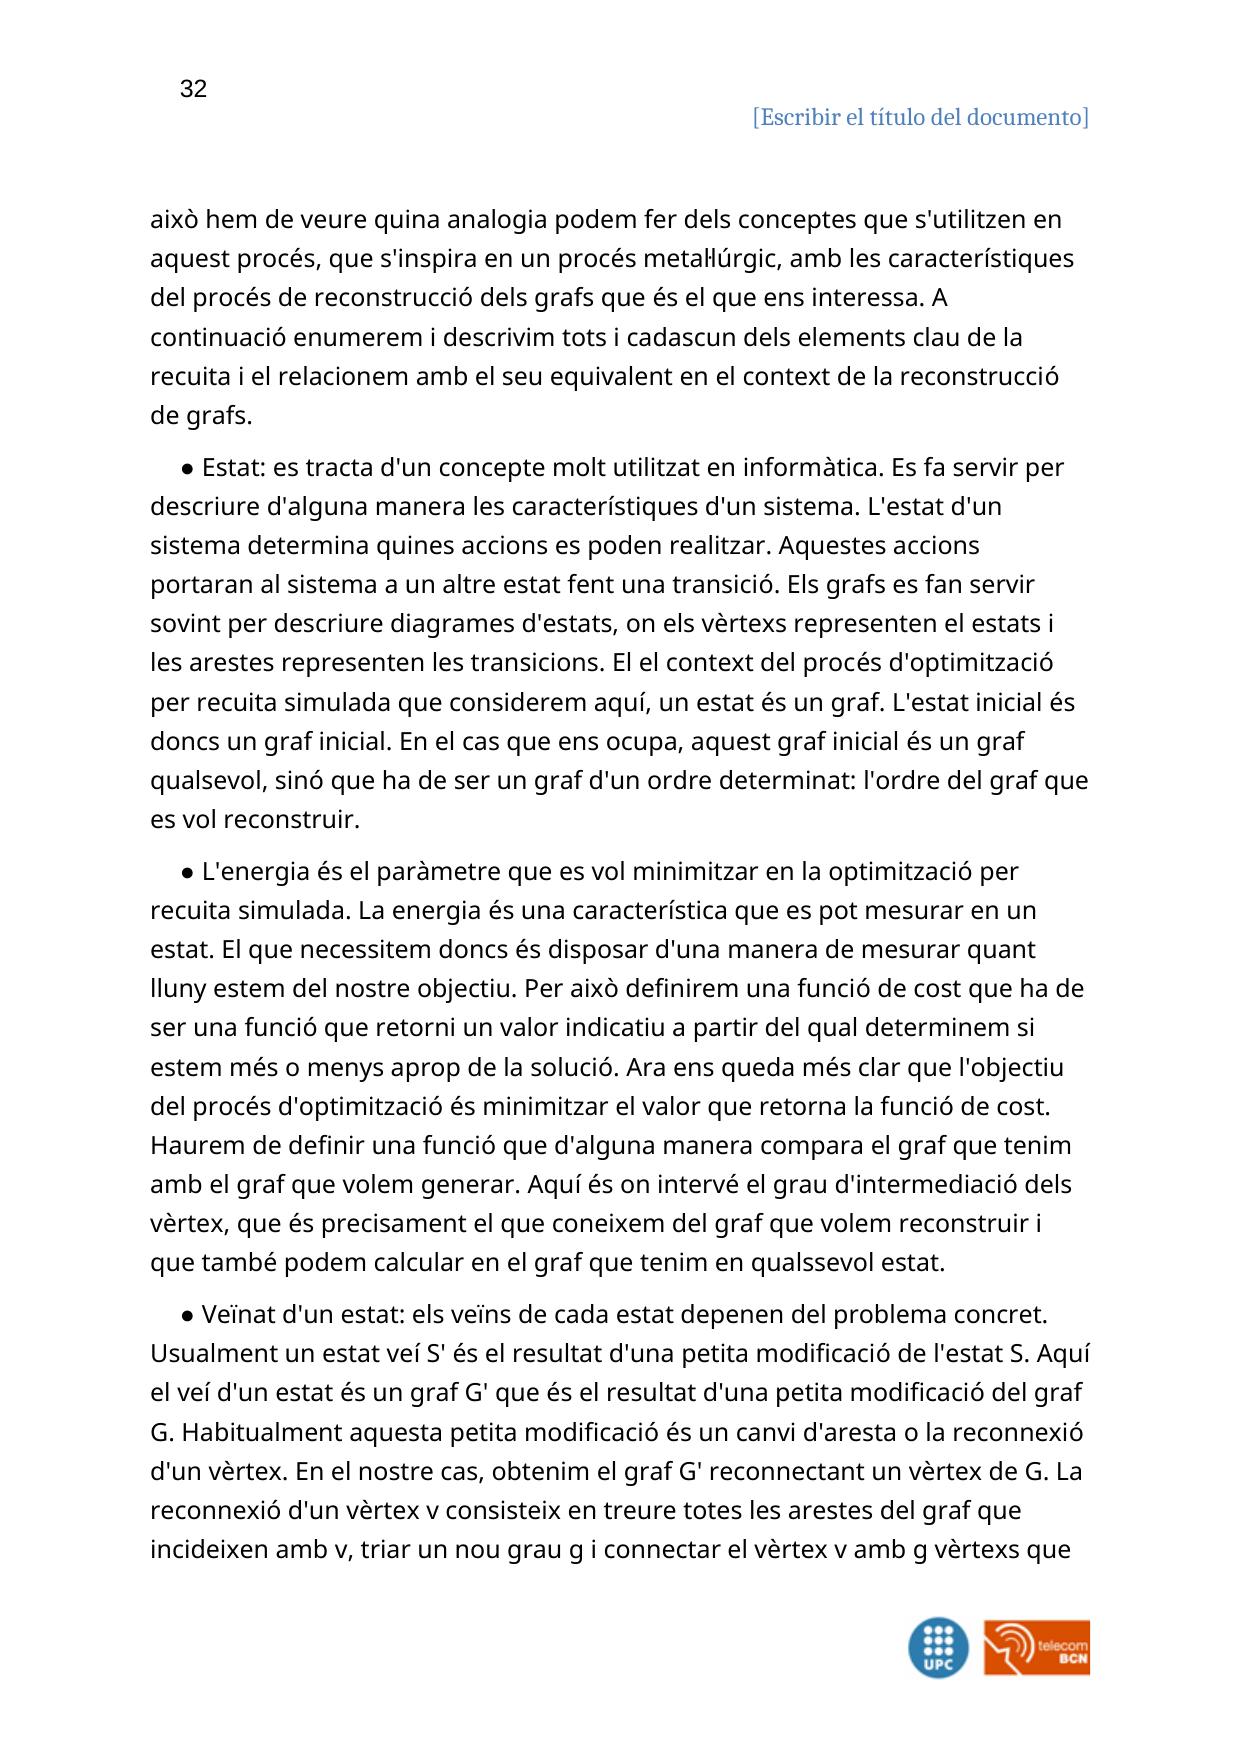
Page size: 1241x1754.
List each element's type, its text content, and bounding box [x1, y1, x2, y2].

text ● L'energia és el paràmetre que es vol minimitzar en la optimització per recuita simulada. La energia és una característica que es pot mesurar en un estat. El que necessitem doncs és disposar d'una manera de mesurar quant lluny estem del nostre objectiu. Per això definirem una funció de cost que ha de ser una funció que retorni un valor indicatiu a partir del qual determinem si estem més o menys aprop de la solució. Ara ens queda més clar que l'objectiu del procés d'optimització és minimitzar el valor que retorna la funció de cost. Haurem de definir una funció que d'alguna manera compara el graf que tenim amb el graf que volem generar. Aquí és on intervé el grau d'intermediació dels vèrtex, que és precisament el que coneixem del graf que volem reconstruir i que també podem calcular en el graf que tenim en qualssevol estat. [150, 853, 1090, 1279]
text ● Estat: es tracta d'un concepte molt utilitzat en informàtica. Es fa servir per descriure d'alguna manera les característiques d'un sistema. L'estat d'un sistema determina quines accions es poden realitzar. Aquestes accions portaran al sistema a un altre estat fent una transició. Els grafs es fan servir sovint per descriure diagrames d'estats, on els vèrtexs representen el estats i les arestes representen les transicions. El el context del procés d'optimització per recuita simulada que considerem aquí, un estat és un graf. L'estat inicial és doncs un graf inicial. En el cas que ens ocupa, aquest graf inicial és un graf qualsevol, sinó que ha de ser un graf d'un ordre determinat: l'ordre del graf que es vol reconstruir. [150, 449, 1090, 836]
text això hem de veure quina analogia podem fer dels conceptes que s'utilitzen en aquest procés, que s'inspira en un procés metal·lúrgic, amb les característiques del procés de reconstrucció dels grafs que és el que ens interessa. A continuació enumerem i descrivim tots i cadascun dels elements clau de la recuita i el relacionem amb el seu equivalent en el context de la reconstrucció de grafs. [150, 202, 1090, 432]
text ● Veïnat d'un estat: els veïns de cada estat depenen del problema concret. Usualment un estat veí S' és el resultat d'una petita modificació de l'estat S. Aquí el veí d'un estat és un graf G' que és el resultat d'una petita modificació del graf G. Habitualment aquesta petita modificació és un canvi d'aresta o la reconnexió d'un vèrtex. En el nostre cas, obtenim el graf G' reconnectant un vèrtex de G. La reconnexió d'un vèrtex v consisteix en treure totes les arestes del graf que incideixen amb v, triar un nou grau g i connectar el vèrtex v amb g vèrtexs que [150, 1297, 1090, 1566]
picture [904, 1614, 1091, 1681]
